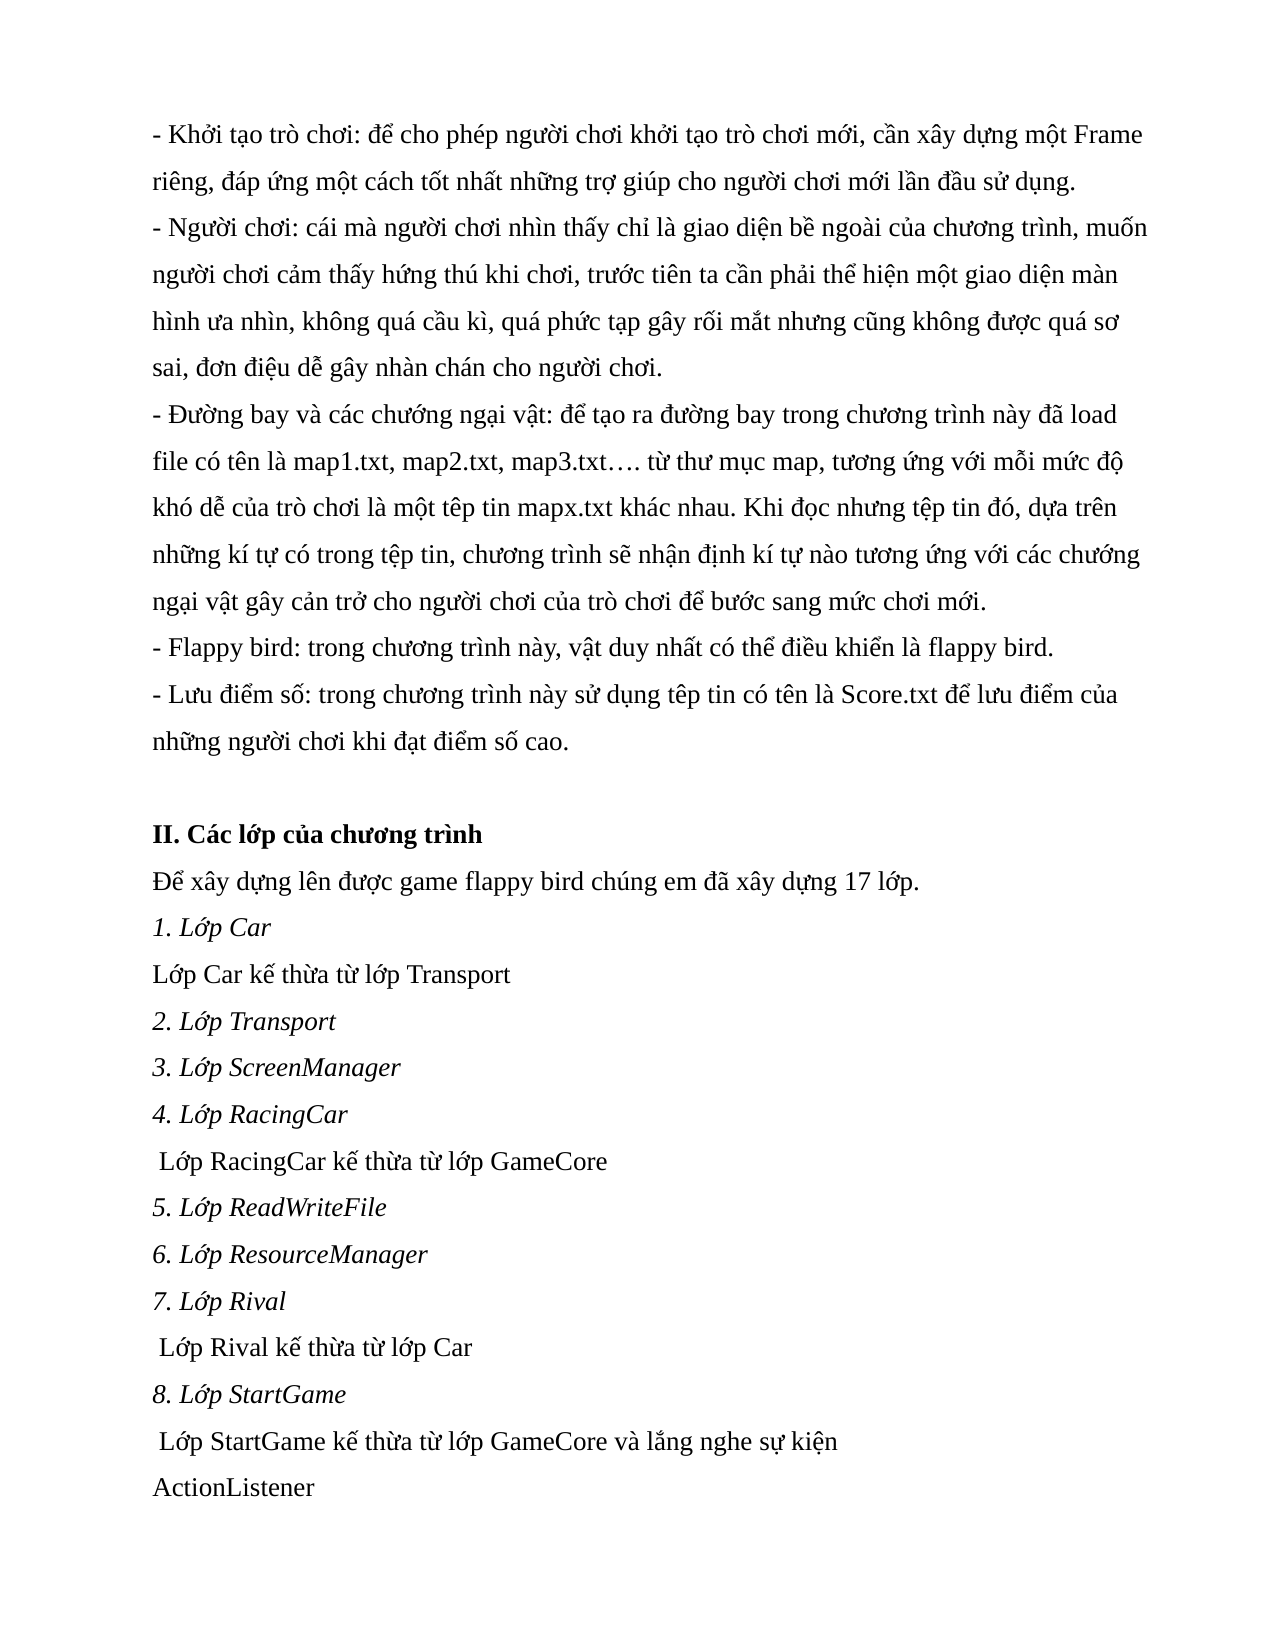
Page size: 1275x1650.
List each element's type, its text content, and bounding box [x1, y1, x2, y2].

text - Flappy bird: trong chương trình này, vật duy nhất có thể điều khiển là flappy bird. [152, 631, 1156, 663]
text Lớp RacingCar kế thừa từ lớp GameCore [152, 1145, 1156, 1176]
text - Đường bay và các chướng ngại vật: để tạo ra đường bay trong chương trình này đã load file có tên là map1.txt, map2.txt, map3.txt…. từ thư mục map, tương ứng với mỗi mức độ khó dễ của trò chơi là một têp tin mapx.txt khác nhau. Khi đọc nhưng tệp tin đó, dựa trên những kí tự có trong tệp tin, chương trình sẽ nhận định kí tự nào tương ứng với các chướng ngại vật gây cản trở cho người chơi của trò chơi để bước sang mức chơi mới. [152, 398, 1156, 616]
text 2. Lớp Transport [152, 1005, 1156, 1036]
text II. Các lớp của chương trình [152, 818, 1156, 849]
text 7. Lớp Rival [152, 1285, 1156, 1316]
text 3. Lớp ScreenManager [152, 1051, 1156, 1083]
text 1. Lớp Car [152, 911, 1156, 943]
text 4. Lớp RacingCar [152, 1098, 1156, 1129]
text - Khởi tạo trò chơi: để cho phép người chơi khởi tạo trò chơi mới, cần xây dựng một Frame riêng, đáp ứng một cách tốt nhất những trợ giúp cho người chơi mới lần đầu sử dụng. [152, 118, 1156, 196]
text 6. Lớp ResourceManager [152, 1238, 1156, 1269]
text - Người chơi: cái mà người chơi nhìn thấy chỉ là giao diện bề ngoài của chương trình, muốn người chơi cảm thấy hứng thú khi chơi, trước tiên ta cần phải thể hiện một giao diện màn hình ưa nhìn, không quá cầu kì, quá phức tạp gây rối mắt nhưng cũng không được quá sơ sai, đơn điệu dễ gây nhàn chán cho người chơi. [152, 211, 1156, 383]
text Để xây dựng lên được game flappy bird chúng em đã xây dựng 17 lớp. [152, 865, 1156, 896]
text - Lưu điểm số: trong chương trình này sử dụng têp tin có tên là Score.txt để lưu điểm của những người chơi khi đạt điểm số cao. [152, 678, 1156, 756]
text Lớp StartGame kế thừa từ lớp GameCore và lắng nghe sự kiện [152, 1425, 1156, 1456]
text 5. Lớp ReadWriteFile [152, 1191, 1156, 1223]
text 8. Lớp StartGame [152, 1378, 1156, 1409]
text Lớp Rival kế thừa từ lớp Car [152, 1331, 1156, 1363]
text Lớp Car kế thừa từ lớp Transport [152, 958, 1156, 989]
text ActionListener [152, 1471, 1156, 1503]
